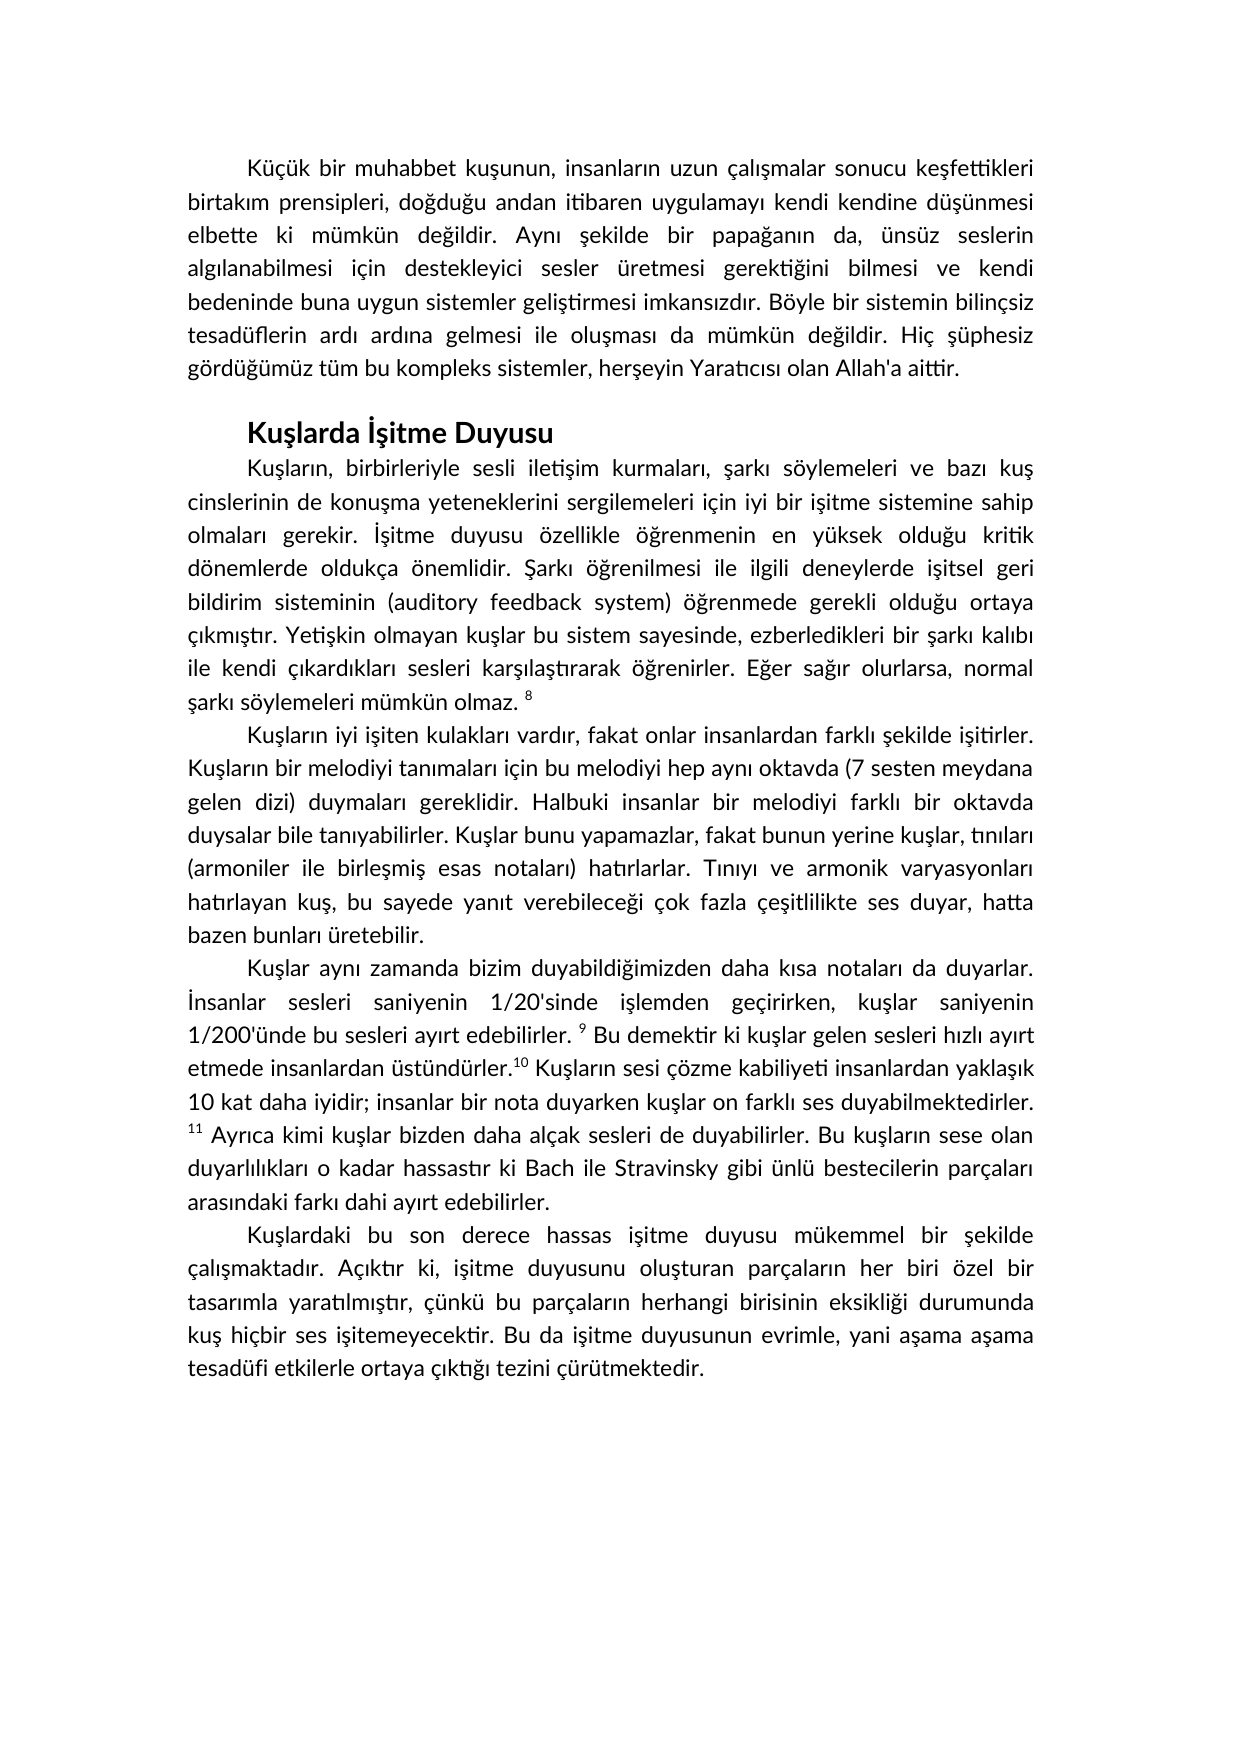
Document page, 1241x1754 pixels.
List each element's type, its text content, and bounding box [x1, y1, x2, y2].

text Küçük bir muhabbet kuşunun, insanların uzun çalışmalar sonucu keşfettikleri birtakım prensipleri, doğduğu andan itibaren uygulamayı kendi kendine düşünmesi elbette ki mümkün değildir. Aynı şekilde bir papağanın da, ünsüz seslerin algılanabilmesi için destekleyici sesler üretmesi gerektiğini bilmesi ve kendi bedeninde buna uygun sistemler geliştirmesi imkansızdır. Böyle bir sistemin bilinçsiz tesadüflerin ardı ardına gelmesi ile oluşması da mümkün değildir. Hiç şüphesiz gördüğümüz tüm bu kompleks sistemler, herşeyin Yaratıcısı olan Allah'a aittir. [187, 150, 1035, 383]
text Kuşlarda İşitme Duyusu [187, 417, 1035, 450]
text Kuşlardaki bu son derece hassas işitme duyusu mükemmel bir şekilde çalışmaktadır. Açıktır ki, işitme duyusunu oluşturan parçaların her biri özel bir tasarımla yaratılmıştır, çünkü bu parçaların herhangi birisinin eksikliği durumunda kuş hiçbir ses işitemeyecektir. Bu da işitme duyusunun evrimle, yani aşama aşama tesadüfi etkilerle ortaya çıktığı tezini çürütmektedir. [187, 1217, 1035, 1383]
text Kuşların, birbirleriyle sesli iletişim kurmaları, şarkı söylemeleri ve bazı kuş cinslerinin de konuşma yeteneklerini sergilemeleri için iyi bir işitme sistemine sahip olmaları gerekir. İşitme duyusu özellikle öğrenmenin en yüksek olduğu kritik dönemlerde oldukça önemlidir. Şarkı öğrenilmesi ile ilgili deneylerde işitsel geri bildirim sisteminin (auditory feedback system) öğrenmede gerekli olduğu ortaya çıkmıştır. Yetişkin olmayan kuşlar bu sistem sayesinde, ezberledikleri bir şarkı kalıbı ile kendi çıkardıkları sesleri karşılaştırarak öğrenirler. Eğer sağır olurlarsa, normal şarkı söylemeleri mümkün olmaz. 8 [187, 450, 1035, 717]
text Kuşlar aynı zamanda bizim duyabildiğimizden daha kısa notaları da duyarlar. İnsanlar sesleri saniyenin 1/20'sinde işlemden geçirirken, kuşlar saniyenin 1/200'ünde bu sesleri ayırt edebilirler. 9 Bu demektir ki kuşlar gelen sesleri hızlı ayırt etmede insanlardan üstündürler.10 Kuşların sesi çözme kabiliyeti insanlardan yaklaşık 10 kat daha iyidir; insanlar bir nota duyarken kuşlar on farklı ses duyabilmektedirler. 11 Ayrıca kimi kuşlar bizden daha alçak sesleri de duyabilirler. Bu kuşların sese olan duyarlılıkları o kadar hassastır ki Bach ile Stravinsky gibi ünlü bestecilerin parçaları arasındaki farkı dahi ayırt edebilirler. [187, 950, 1035, 1217]
text Kuşların iyi işiten kulakları vardır, fakat onlar insanlardan farklı şekilde işitirler. Kuşların bir melodiyi tanımaları için bu melodiyi hep aynı oktavda (7 sesten meydana gelen dizi) duymaları gereklidir. Halbuki insanlar bir melodiyi farklı bir oktavda duysalar bile tanıyabilirler. Kuşlar bunu yapamazlar, fakat bunun yerine kuşlar, tınıları (armoniler ile birleşmiş esas notaları) hatırlarlar. Tınıyı ve armonik varyasyonları hatırlayan kuş, bu sayede yanıt verebileceği çok fazla çeşitlilikte ses duyar, hatta bazen bunları üretebilir. [187, 717, 1035, 950]
